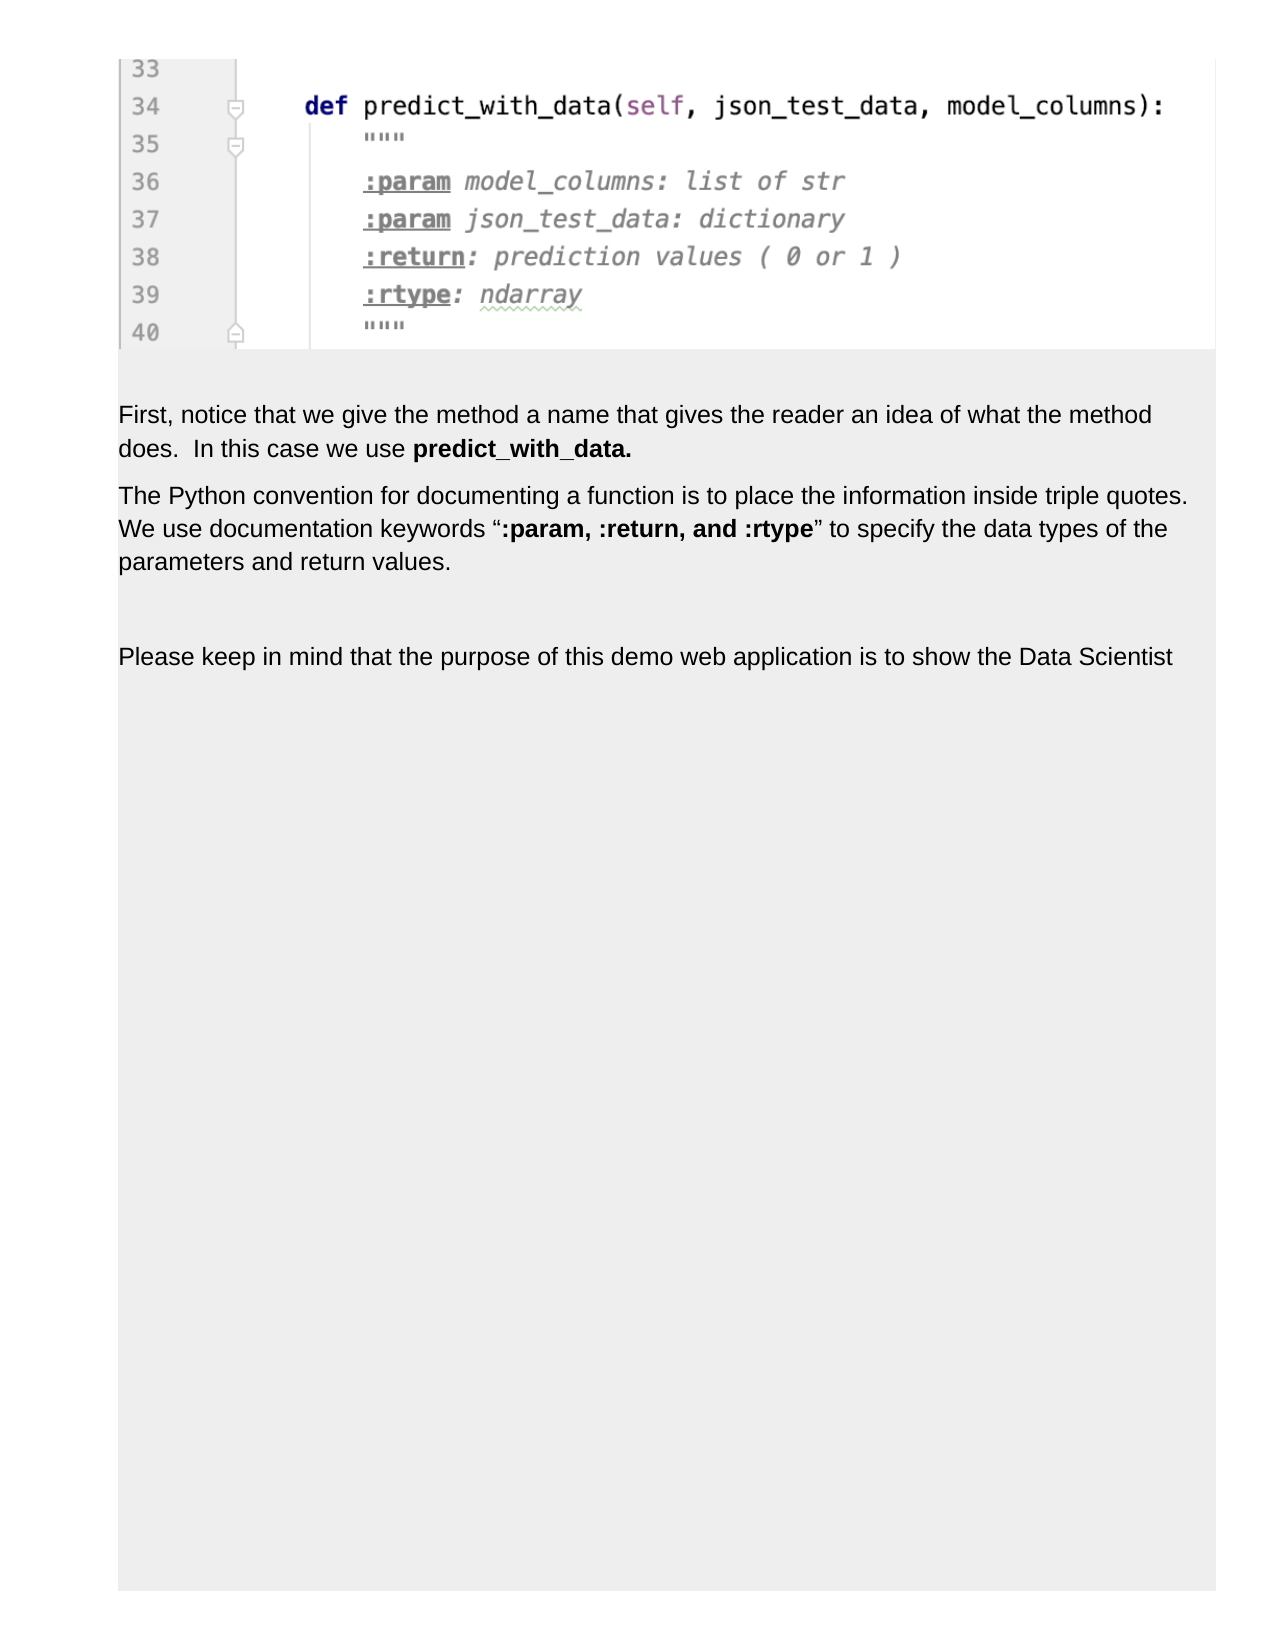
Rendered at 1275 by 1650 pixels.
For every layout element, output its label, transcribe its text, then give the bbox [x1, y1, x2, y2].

text Please keep in mind that the purpose of this demo web application is to show the Data Scientist [118, 642, 1216, 671]
picture [119, 59, 1216, 349]
text The Python convention for documenting a function is to place the information inside triple quotes. We use documentation keywords “:param, :return, and :rtype” to specify the data types of the parameters and return values. [118, 481, 1216, 576]
text First, notice that we give the method a name that gives the reader an idea of what the method does. In this case we use predict_with_data. [118, 401, 1216, 462]
